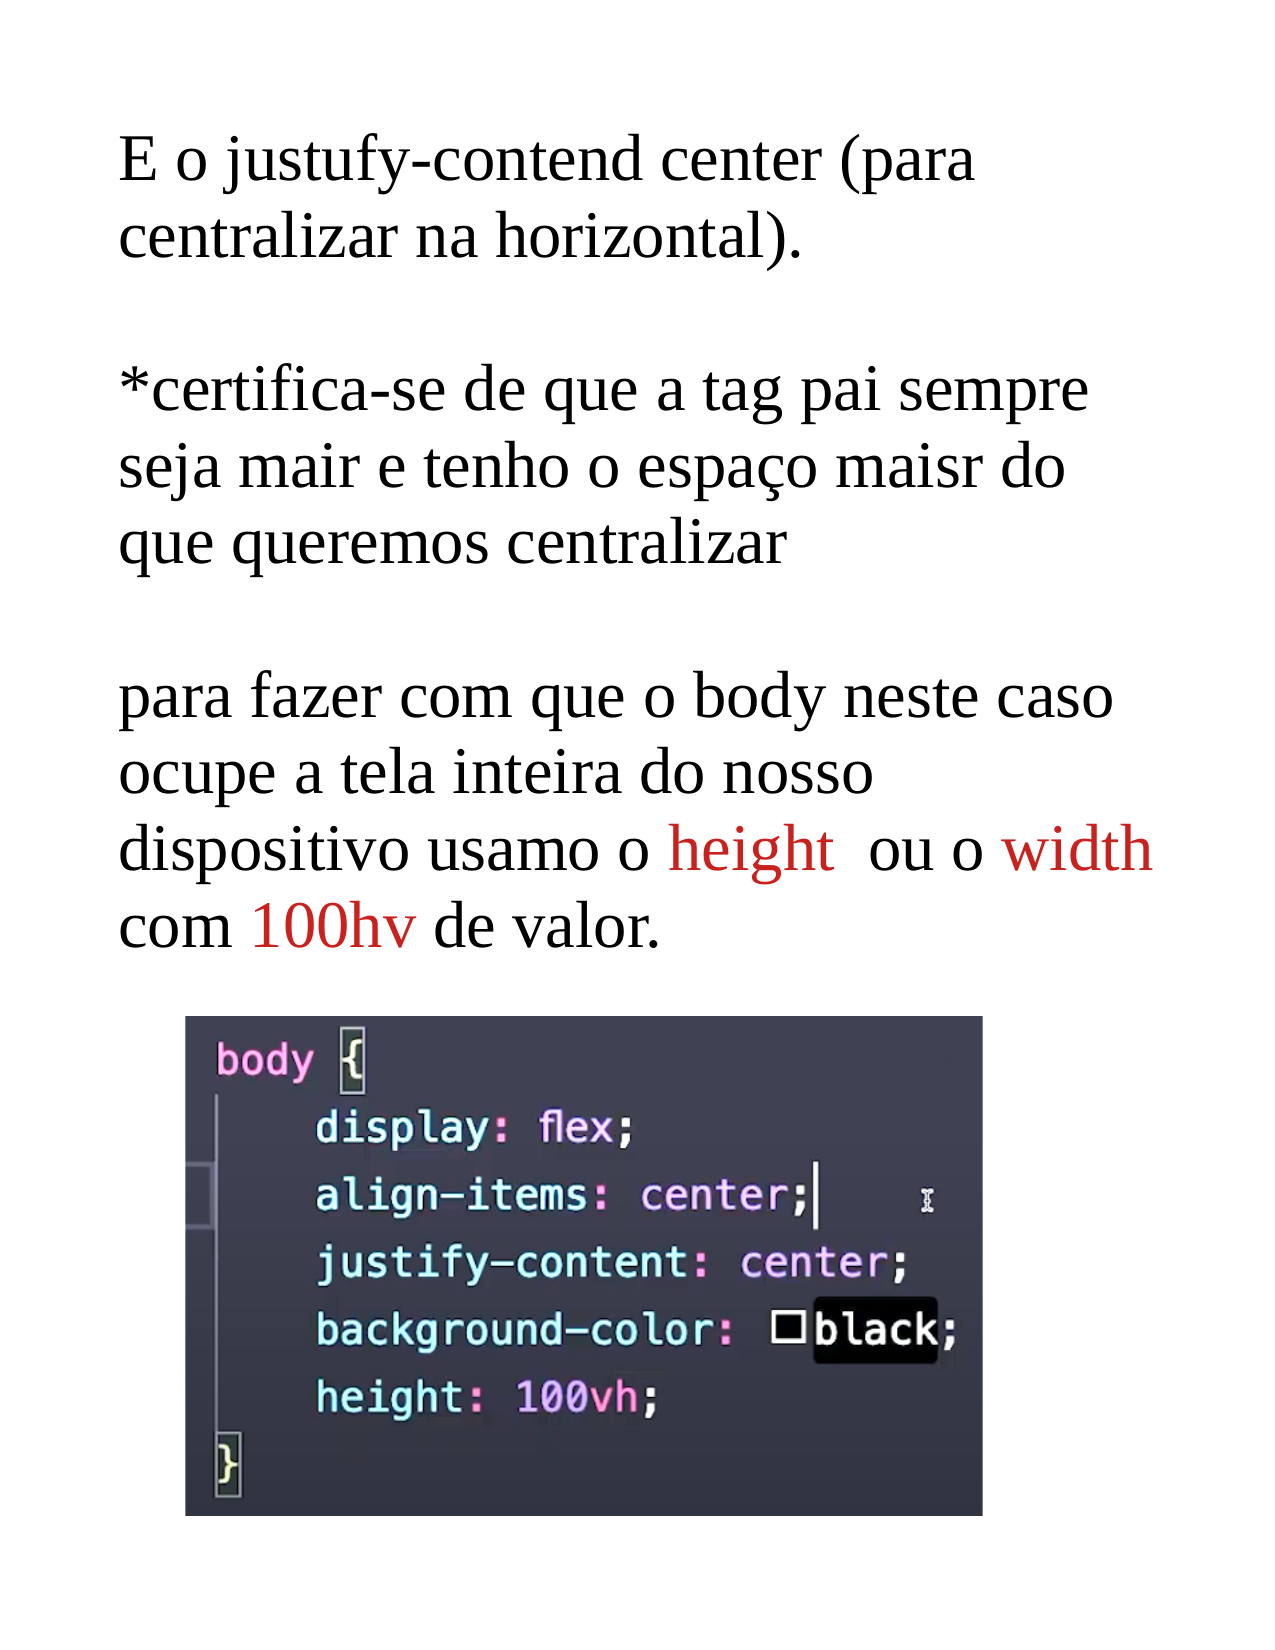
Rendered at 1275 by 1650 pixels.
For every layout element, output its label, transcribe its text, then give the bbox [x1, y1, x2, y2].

text para fazer com que o body neste caso ocupe a tela inteira do nosso dispositivo usamo o height ou o width com 100hv de valor. [118, 655, 1157, 961]
picture [185, 1016, 983, 1516]
text E o justufy-contend center (para centralizar na horizontal). [118, 118, 1157, 271]
text *certifica-se de que a tag pai sempre seja mair e tenho o espaço maisr do que queremos centralizar [118, 348, 1157, 578]
